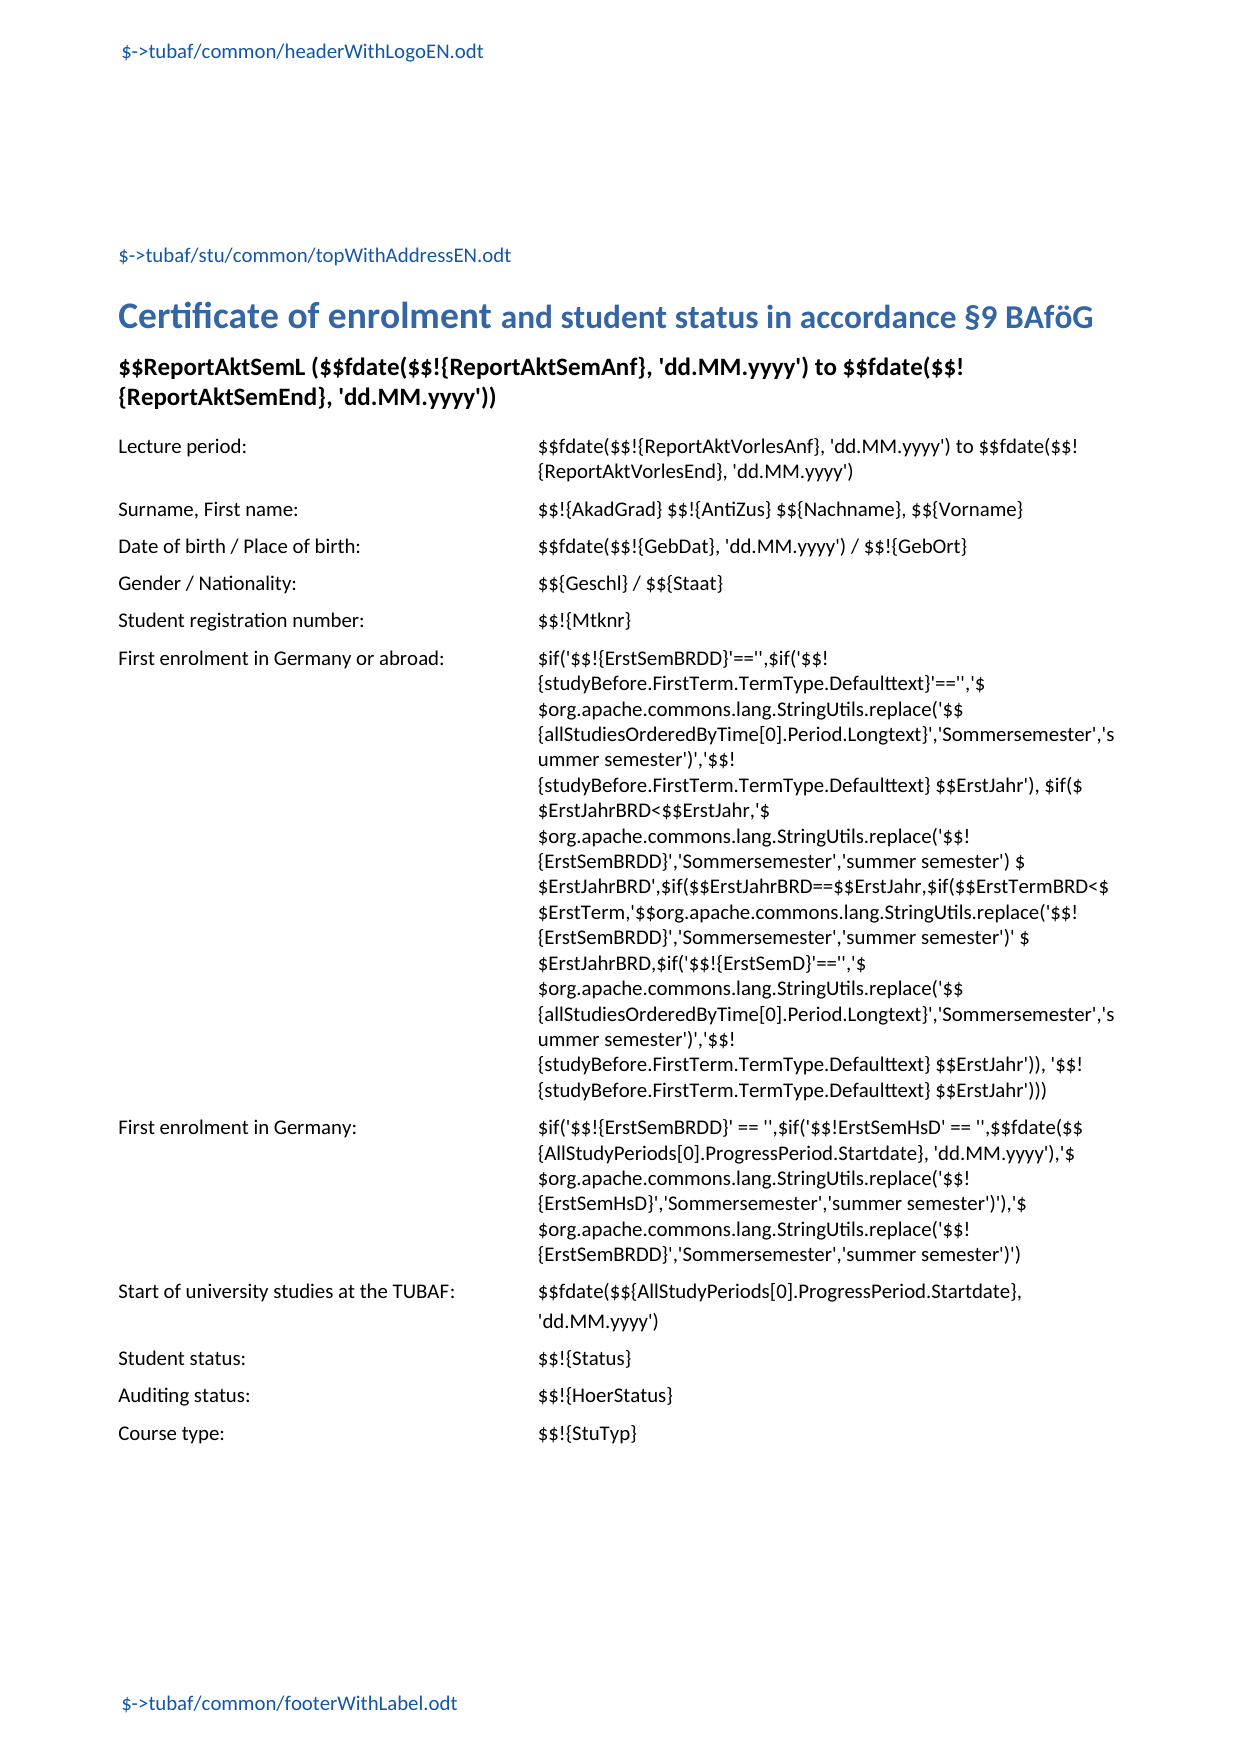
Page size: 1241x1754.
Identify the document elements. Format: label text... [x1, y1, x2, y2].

text $->tubaf/stu/common/topWithAddressEN.odt [118, 242, 1122, 267]
table_cell Date of birth / Place of birth: [118, 527, 538, 564]
table_cell $$!{Status} [538, 1339, 1116, 1377]
table_cell $$fdate($$!{GebDat}, 'dd.MM.yyyy') / $$!{GebOrt} [538, 527, 1116, 564]
table_cell $$fdate($$!{ReportAktVorlesAnf}, 'dd.MM.yyyy') to $$fdate($$!{ReportAktVorlesEnd}, 'dd.MM.yyyy') [538, 427, 1116, 490]
table_cell Lecture period: [118, 427, 538, 490]
table_cell First enrolment in Germany or abroad: [118, 639, 538, 1108]
table_header $$ReportAktSemL ($$fdate($$!{ReportAktSemAnf}, 'dd.MM.yyyy') to $$fdate($$!{ReportAktSemEnd}, 'dd.MM.yyyy')) [118, 351, 1116, 427]
table_cell $$fdate($${AllStudyPeriods[0].ProgressPeriod.Startdate}, 'dd.MM.yyyy') [538, 1273, 1116, 1339]
table_cell Auditing status: [118, 1377, 538, 1414]
table_cell $if('$$!{ErstSemBRDD}'=='',$if('$$!{studyBefore.FirstTerm.TermType.Defaulttext}'=='','$$org.apache.commons.lang.StringUtils.replace('$${allStudiesOrderedByTime[0].Period.Longtext}','Sommersemester','summer semester')','$$!{studyBefore.FirstTerm.TermType.Defaulttext} $$ErstJahr'), $if($$ErstJahrBRD<$$ErstJahr,'$$org.apache.commons.lang.StringUtils.replace('$$!{ErstSemBRDD}','Sommersemester','summer semester') $$ErstJahrBRD',$if($$ErstJahrBRD==$$ErstJahr,$if($$ErstTermBRD<$$ErstTerm,'$$org.apache.commons.lang.StringUtils.replace('$$!{ErstSemBRDD}','Sommersemester','summer semester')' $$ErstJahrBRD,$if('$$!{ErstSemD}'=='','$$org.apache.commons.lang.StringUtils.replace('$${allStudiesOrderedByTime[0].Period.Longtext}','Sommersemester','summer semester')','$$!{studyBefore.FirstTerm.TermType.Defaulttext} $$ErstJahr')), '$$!{studyBefore.FirstTerm.TermType.Defaulttext} $$ErstJahr'))) [538, 639, 1116, 1108]
table_cell $$!{Mtknr} [538, 602, 1116, 639]
table_cell Student registration number: [118, 602, 538, 639]
table_cell $if('$$!{ErstSemBRDD}' == '',$if('$$!ErstSemHsD' == '',$$fdate($${AllStudyPeriods[0].ProgressPeriod.Startdate}, 'dd.MM.yyyy'),'$$org.apache.commons.lang.StringUtils.replace('$$!{ErstSemHsD}','Sommersemester','summer semester')'),'$$org.apache.commons.lang.StringUtils.replace('$$!{ErstSemBRDD}','Sommersemester','summer semester')') [538, 1109, 1116, 1273]
table_cell Surname, First name: [118, 490, 538, 527]
table_cell $$!{StuTyp} [538, 1414, 1116, 1451]
subtitle Certificate of enrolment and student status in accordance §9 BAföG [118, 292, 1122, 338]
table_cell Course type: [118, 1414, 538, 1451]
table_cell Gender / Nationality: [118, 565, 538, 602]
table_cell Start of university studies at the TUBAF: [118, 1273, 538, 1339]
table_cell $$!{AkadGrad} $$!{AntiZus} $${Nachname}, $${Vorname} [538, 490, 1116, 527]
table_cell $$!{HoerStatus} [538, 1377, 1116, 1414]
table_cell First enrolment in Germany: [118, 1109, 538, 1273]
table_cell $${Geschl} / $${Staat} [538, 565, 1116, 602]
table_cell Student status: [118, 1339, 538, 1377]
